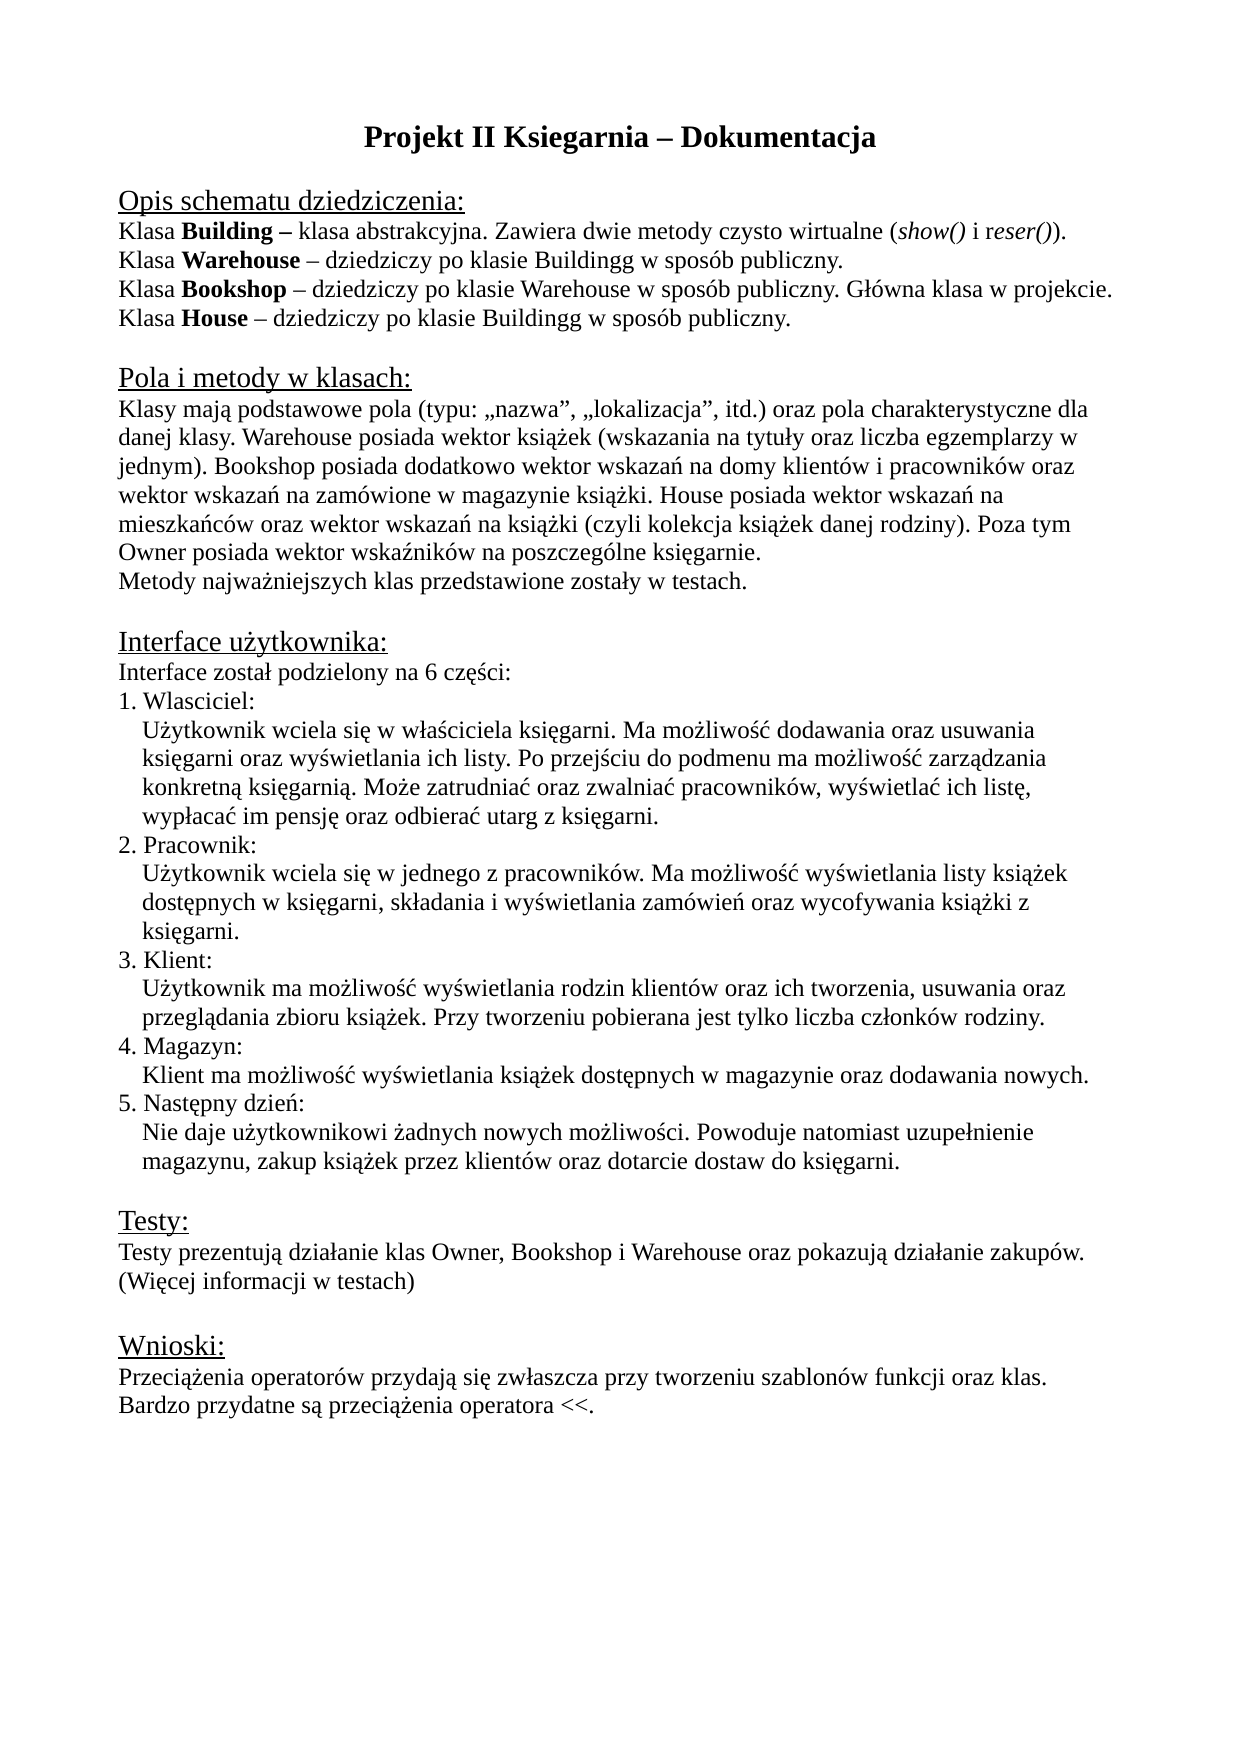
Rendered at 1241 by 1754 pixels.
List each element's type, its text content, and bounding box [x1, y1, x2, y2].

text Nie daje użytkownikowi żadnych nowych możliwości. Powoduje natomiast uzupełnienie magazynu, zakup książek przez klientów oraz dotarcie dostaw do księgarni. [142, 1117, 1122, 1175]
text Użytkownik wciela się w jednego z pracowników. Ma możliwość wyświetlania listy książek dostępnych w księgarni, składania i wyświetlania zamówień oraz wycofywania książki z księgarni. [142, 858, 1122, 945]
text Przeciążenia operatorów przydają się zwłaszcza przy tworzeniu szablonów funkcji oraz klas. Bardzo przydatne są przeciążenia operatora <<. [118, 1362, 1122, 1419]
text 2. Pracownik: [118, 830, 1122, 858]
text 5. Następny dzień: [118, 1088, 1122, 1117]
text Klasa Warehouse – dziedziczy po klasie Buildingg w sposób publiczny. [118, 245, 1122, 274]
text Wnioski: [118, 1328, 1122, 1362]
text Użytkownik wciela się w właściciela księgarni. Ma możliwość dodawania oraz usuwania księgarni oraz wyświetlania ich listy. Po przejściu do podmenu ma możliwość zarządzania konkretną księgarnią. Może zatrudniać oraz zwalniać pracowników, wyświetlać ich listę, wypłacać im pensję oraz odbierać utarg z księgarni. [142, 715, 1122, 830]
text Klasy mają podstawowe pola (typu: „nazwa”, „lokalizacja”, itd.) oraz pola charakterystyczne dla danej klasy. Warehouse posiada wektor książek (wskazania na tytuły oraz liczba egzemplarzy w jednym). Bookshop posiada dodatkowo wektor wskazań na domy klientów i pracowników oraz wektor wskazań na zamówione w magazynie książki. House posiada wektor wskazań na mieszkańców oraz wektor wskazań na książki (czyli kolekcja książek danej rodziny). Poza tym Owner posiada wektor wskaźników na poszczególne księgarnie. Metody najważniejszych klas przedstawione zostały w testach. [118, 394, 1122, 595]
text Testy prezentują działanie klas Owner, Bookshop i Warehouse oraz pokazują działanie zakupów. (Więcej informacji w testach) [118, 1237, 1122, 1294]
text Interface użytkownika: [118, 624, 1122, 657]
text Interface został podzielony na 6 części: [118, 657, 1122, 686]
text 1. Wlasciciel: [118, 686, 1122, 715]
text Testy: [118, 1203, 1122, 1237]
text Klasa Bookshop – dziedziczy po klasie Warehouse w sposób publiczny. Główna klasa w projekcie. [118, 274, 1122, 303]
text Opis schematu dziedziczenia: Klasa Building – klasa abstrakcyjna. Zawiera dwie metody czysto wirtualne (show() i reser()). [118, 183, 1122, 245]
text Klient ma możliwość wyświetlania książek dostępnych w magazynie oraz dodawania nowych. [142, 1060, 1122, 1088]
text 4. Magazyn: [118, 1031, 1122, 1060]
text 3. Klient: [118, 945, 1122, 973]
text Pola i metody w klasach: [118, 360, 1122, 394]
text Klasa House – dziedziczy po klasie Buildingg w sposób publiczny. [118, 303, 1122, 331]
text Użytkownik ma możliwość wyświetlania rodzin klientów oraz ich tworzenia, usuwania oraz przeglądania zbioru książek. Przy tworzeniu pobierana jest tylko liczba członków rodziny. [142, 973, 1122, 1031]
text Projekt II Ksiegarnia – Dokumentacja [118, 118, 1122, 154]
